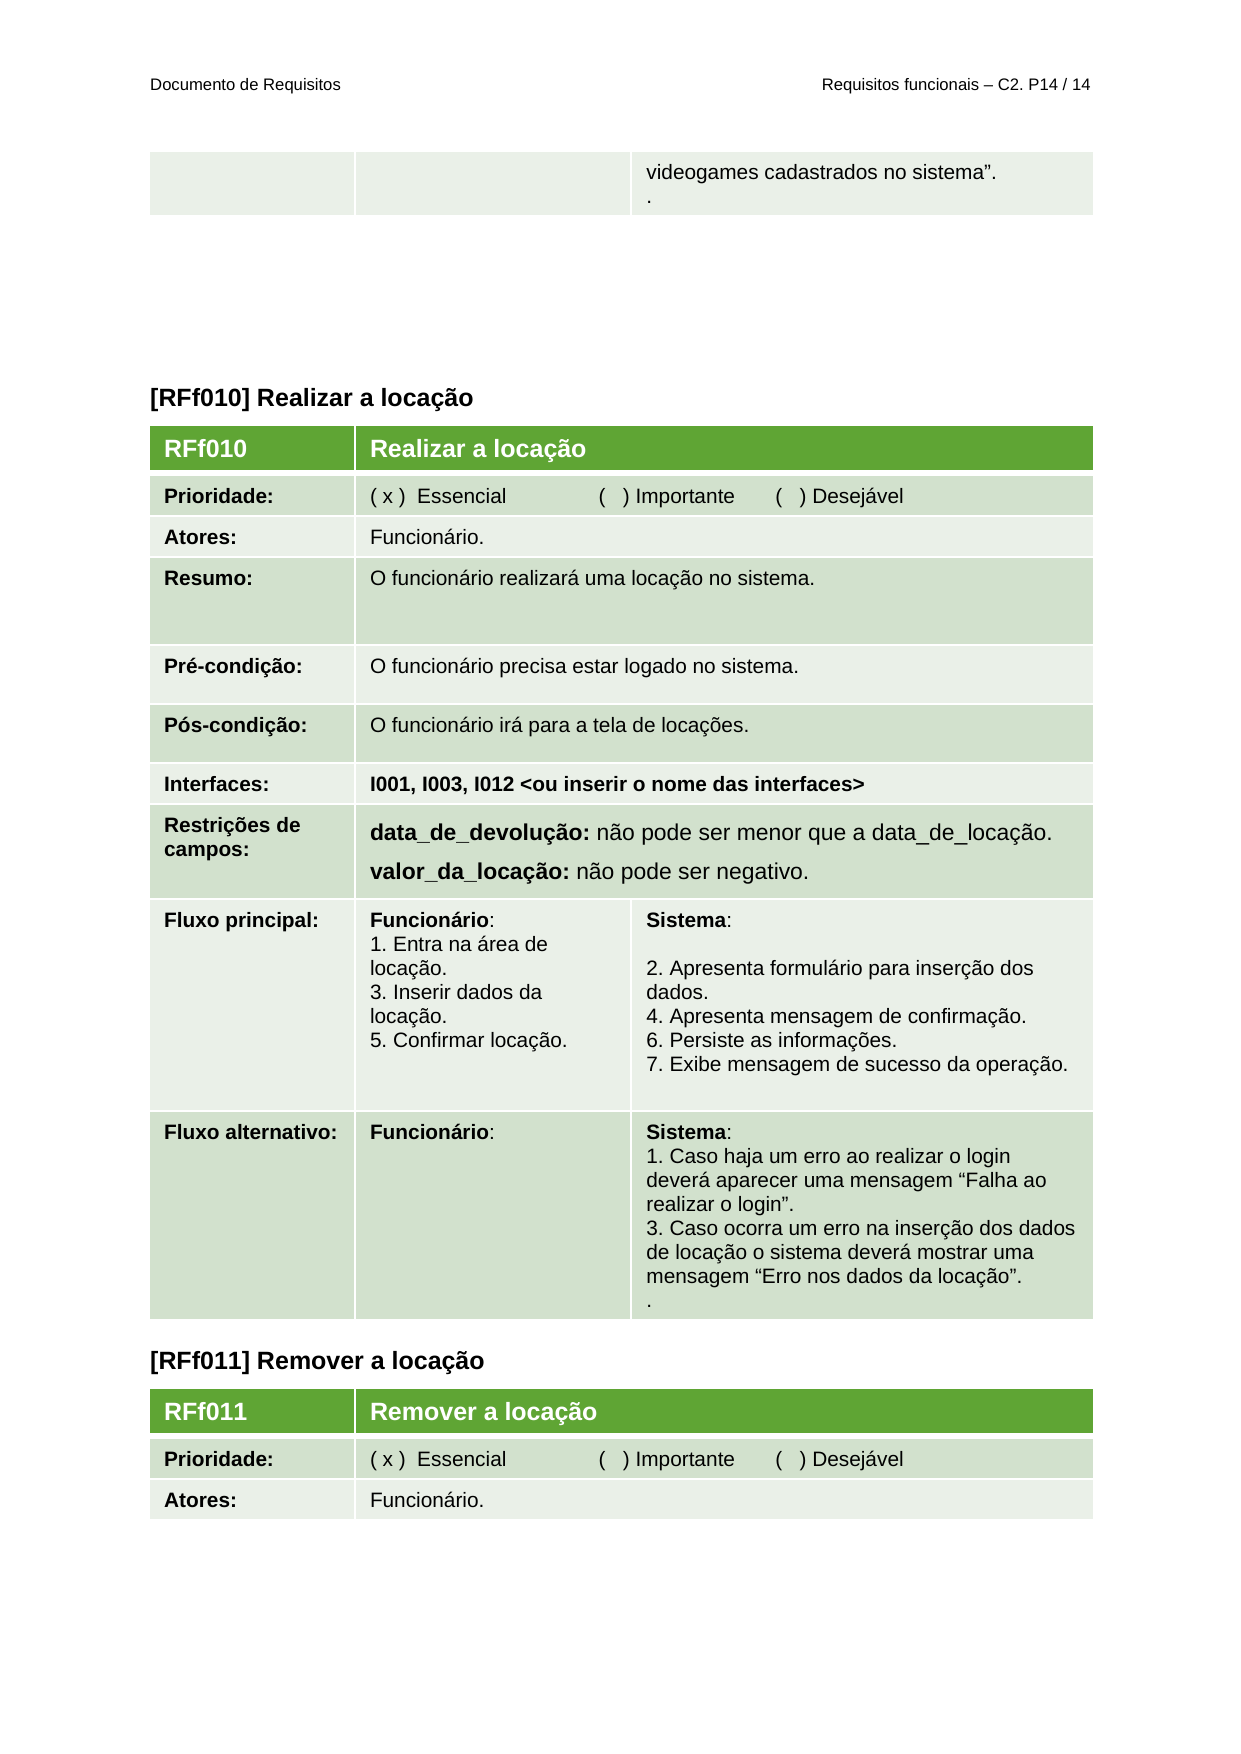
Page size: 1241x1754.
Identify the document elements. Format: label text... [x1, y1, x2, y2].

table_cell Prioridade: [150, 476, 354, 515]
table_cell Atores: [150, 1480, 354, 1519]
table_cell Pós-condição: [150, 705, 354, 762]
table_cell O funcionário irá para a tela de locações. [356, 705, 1093, 762]
table_cell Fluxo principal: [150, 900, 354, 1110]
table_cell O funcionário realizará uma locação no sistema. [356, 558, 1093, 644]
table_header RFf010 [150, 426, 354, 470]
table_cell [356, 152, 630, 215]
table_cell Restrições de campos: [150, 805, 354, 898]
table_cell O funcionário precisa estar logado no sistema. [356, 646, 1093, 703]
table_cell Sistema: 2. Apresenta formulário para inserção dos dados. 4. Apresenta mensagem de confirmação. 6. Persiste as informações. 7. Exibe mensagem de sucesso da operação. [632, 900, 1093, 1110]
table_header Realizar a locação [356, 426, 1093, 470]
table_cell Funcionário: 1. Entra na área de locação. 3. Inserir dados da locação. 5. Confirmar locação. [356, 900, 630, 1110]
table_cell Fluxo alternativo: [150, 1112, 354, 1319]
table_cell Resumo: [150, 558, 354, 644]
table_cell Interfaces: [150, 764, 354, 803]
table_header Remover a locação [356, 1389, 1093, 1433]
table_header RFf011 [150, 1389, 354, 1433]
table_cell Sistema: 1. Caso haja um erro ao realizar o login deverá aparecer uma mensagem “Falha ao realizar o login”. 3. Caso ocorra um erro na inserção dos dados de locação o sistema deverá mostrar uma mensagem “Erro nos dados da locação”. . [632, 1112, 1093, 1319]
table_cell ( x ) Essencial ( ) Importante ( ) Desejável [356, 476, 1093, 515]
table_cell data_de_devolução: não pode ser menor que a data_de_locação. valor_da_locação: não pode ser negativo. [356, 805, 1093, 898]
table_cell videogames cadastrados no sistema”. . [632, 152, 1093, 215]
table_cell Funcionário. [356, 517, 1093, 556]
table_cell Funcionário. [356, 1480, 1093, 1519]
table_cell [150, 152, 354, 215]
table_cell Atores: [150, 517, 354, 556]
text [RFf010] Realizar a locação [150, 383, 1090, 411]
text [RFf011] Remover a locação [150, 1346, 1090, 1375]
table_cell Prioridade: [150, 1439, 354, 1478]
table_cell I001, I003, I012 <ou inserir o nome das interfaces> [356, 764, 1093, 803]
table_cell Pré-condição: [150, 646, 354, 703]
table_cell ( x ) Essencial ( ) Importante ( ) Desejável [356, 1439, 1093, 1478]
table_cell Funcionário: [356, 1112, 630, 1319]
